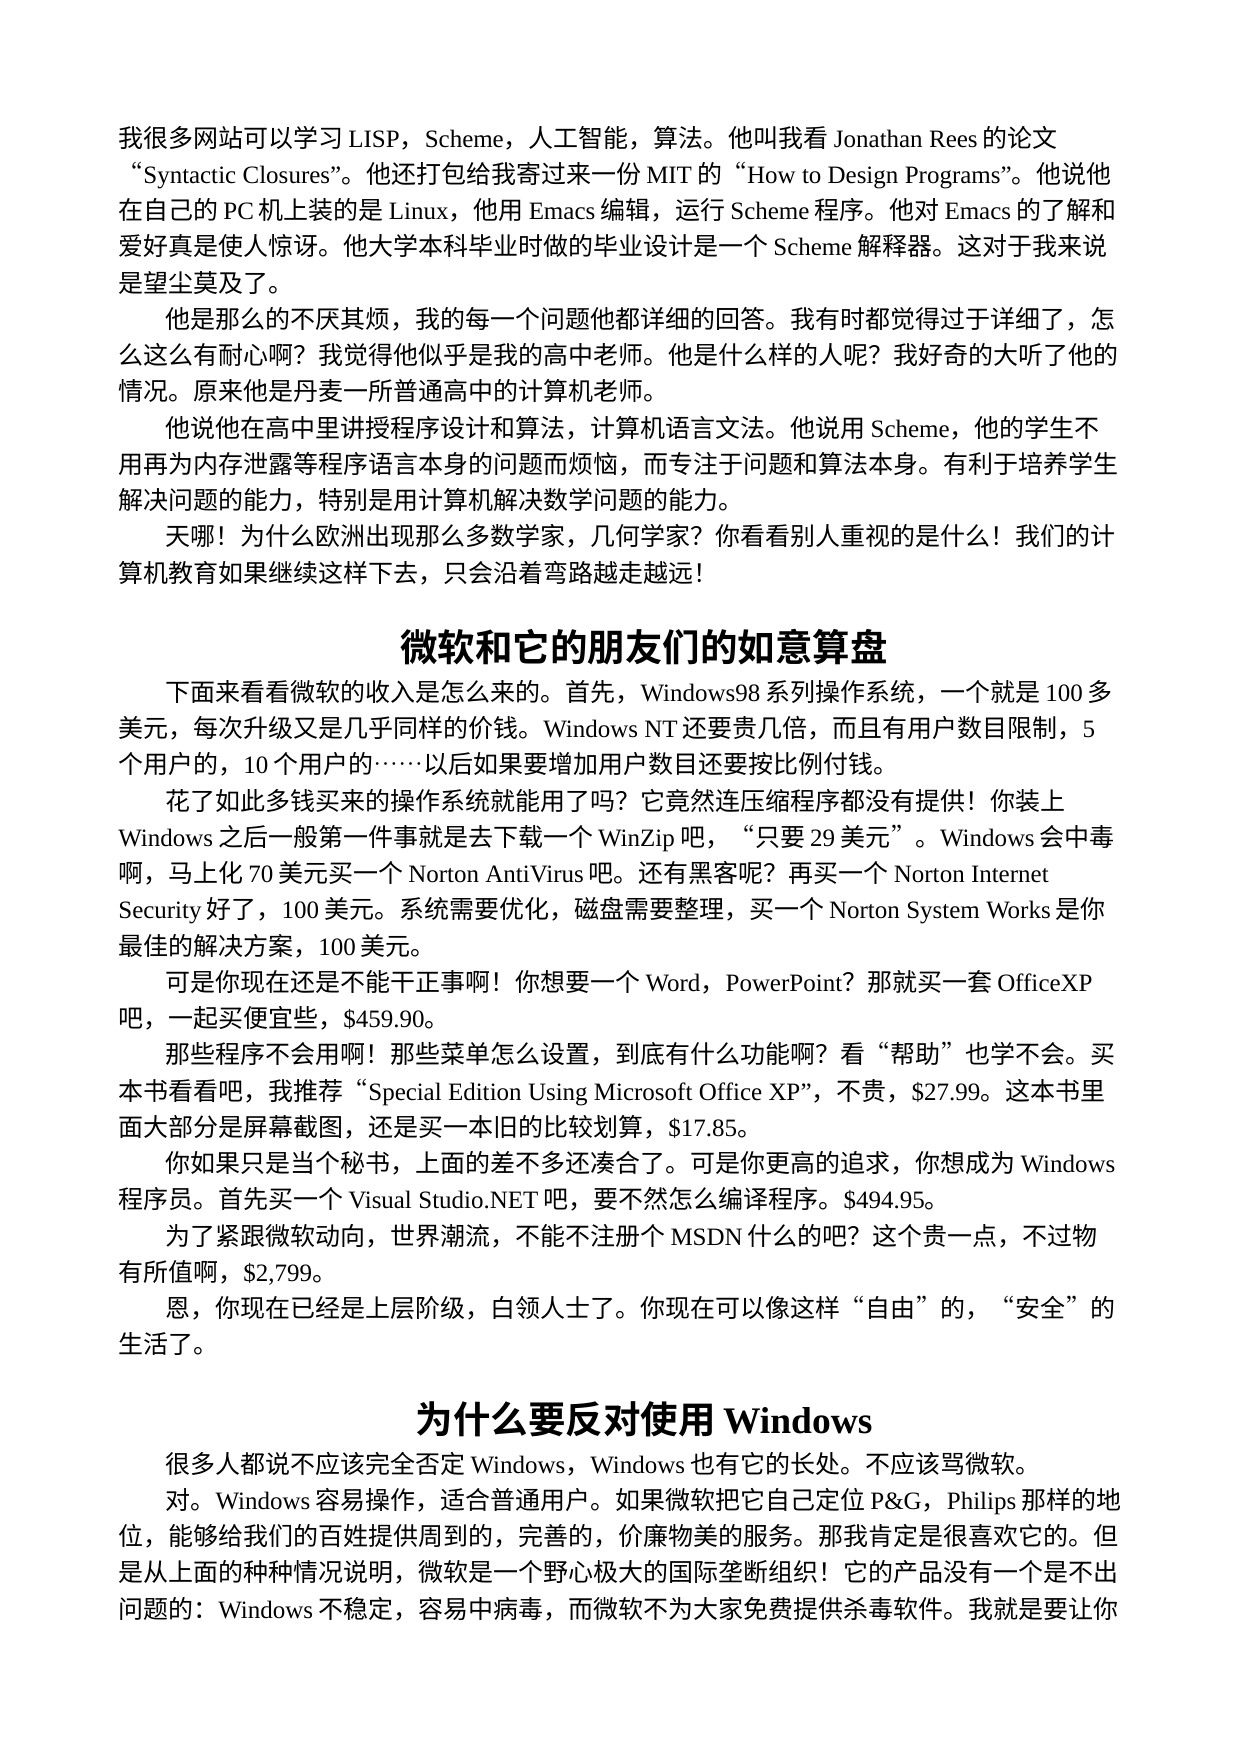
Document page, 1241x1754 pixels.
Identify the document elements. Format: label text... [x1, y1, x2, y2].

text 他说他在高中里讲授程序设计和算法，计算机语言文法。他说用Scheme，他的学生不用再为内存泄露等程序语言本身的问题而烦恼，而专注于问题和算法本身。有利于培养学生解决问题的能力，特别是用计算机解决数学问题的能力。 [118, 408, 1122, 517]
text 他是那么的不厌其烦，我的每一个问题他都详细的回答。我有时都觉得过于详细了，怎么这么有耐心啊？我觉得他似乎是我的高中老师。他是什么样的人呢？我好奇的大听了他的情况。原来他是丹麦一所普通高中的计算机老师。 [118, 299, 1122, 408]
text 可是你现在还是不能干正事啊！你想要一个Word，PowerPoint？那就买一套OfficeXP吧，一起买便宜些，$459.90。 [118, 962, 1122, 1035]
text 我很多网站可以学习LISP，Scheme，人工智能，算法。他叫我看Jonathan Rees的论文“Syntactic Closures”。他还打包给我寄过来一份MIT的“How to Design Programs”。他说他在自己的PC机上装的是Linux，他用Emacs编辑，运行Scheme程序。他对Emacs的了解和爱好真是使人惊讶。他大学本科毕业时做的毕业设计是一个Scheme解释器。这对于我来说是望尘莫及了。 [118, 118, 1122, 299]
text 你如果只是当个秘书，上面的差不多还凑合了。可是你更高的追求，你想成为Windows程序员。首先买一个Visual Studio.NET吧，要不然怎么编译程序。$494.95。 [118, 1144, 1122, 1216]
text 为了紧跟微软动向，世界潮流，不能不注册个MSDN什么的吧？这个贵一点，不过物有所值啊，$2,799。 [118, 1216, 1122, 1289]
text 对。Windows容易操作，适合普通用户。如果微软把它自己定位P&G，Philips那样的地位，能够给我们的百姓提供周到的，完善的，价廉物美的服务。那我肯定是很喜欢它的。但是从上面的种种情况说明，微软是一个野心极大的国际垄断组织！它的产品没有一个是不出问题的：Windows不稳定，容易中病毒，而微软不为大家免费提供杀毒软件。我就是要让你 [118, 1480, 1122, 1625]
text 很多人都说不应该完全否定Windows，Windows也有它的长处。不应该骂微软。 [118, 1444, 1122, 1480]
text 那些程序不会用啊！那些菜单怎么设置，到底有什么功能啊？看“帮助”也学不会。买本书看看吧，我推荐“Special Edition Using Microsoft Office XP”，不贵，$27.99。这本书里面大部分是屏幕截图，还是买一本旧的比较划算，$17.85。 [118, 1035, 1122, 1144]
text 微软和它的朋友们的如意算盘 [118, 618, 1122, 672]
text 恩，你现在已经是上层阶级，白领人士了。你现在可以像这样“自由”的，“安全”的生活了。 [118, 1289, 1122, 1361]
text 花了如此多钱买来的操作系统就能用了吗？它竟然连压缩程序都没有提供！你装上Windows之后一般第一件事就是去下载一个WinZip吧，“只要29美元”。Windows会中毒啊，马上化70美元买一个Norton AntiVirus吧。还有黑客呢？再买一个Norton Internet Security好了，100美元。系统需要优化，磁盘需要整理，买一个Norton System Works是你最佳的解决方案，100美元。 [118, 781, 1122, 962]
text 天哪！为什么欧洲出现那么多数学家，几何学家？你看看别人重视的是什么！我们的计算机教育如果继续这样下去，只会沿着弯路越走越远！ [118, 517, 1122, 589]
text 下面来看看微软的收入是怎么来的。首先，Windows98系列操作系统，一个就是100多美元，每次升级又是几乎同样的价钱。Windows NT还要贵几倍，而且有用户数目限制，5个用户的，10个用户的……以后如果要增加用户数目还要按比例付钱。 [118, 672, 1122, 781]
text 为什么要反对使用Windows [118, 1390, 1122, 1444]
